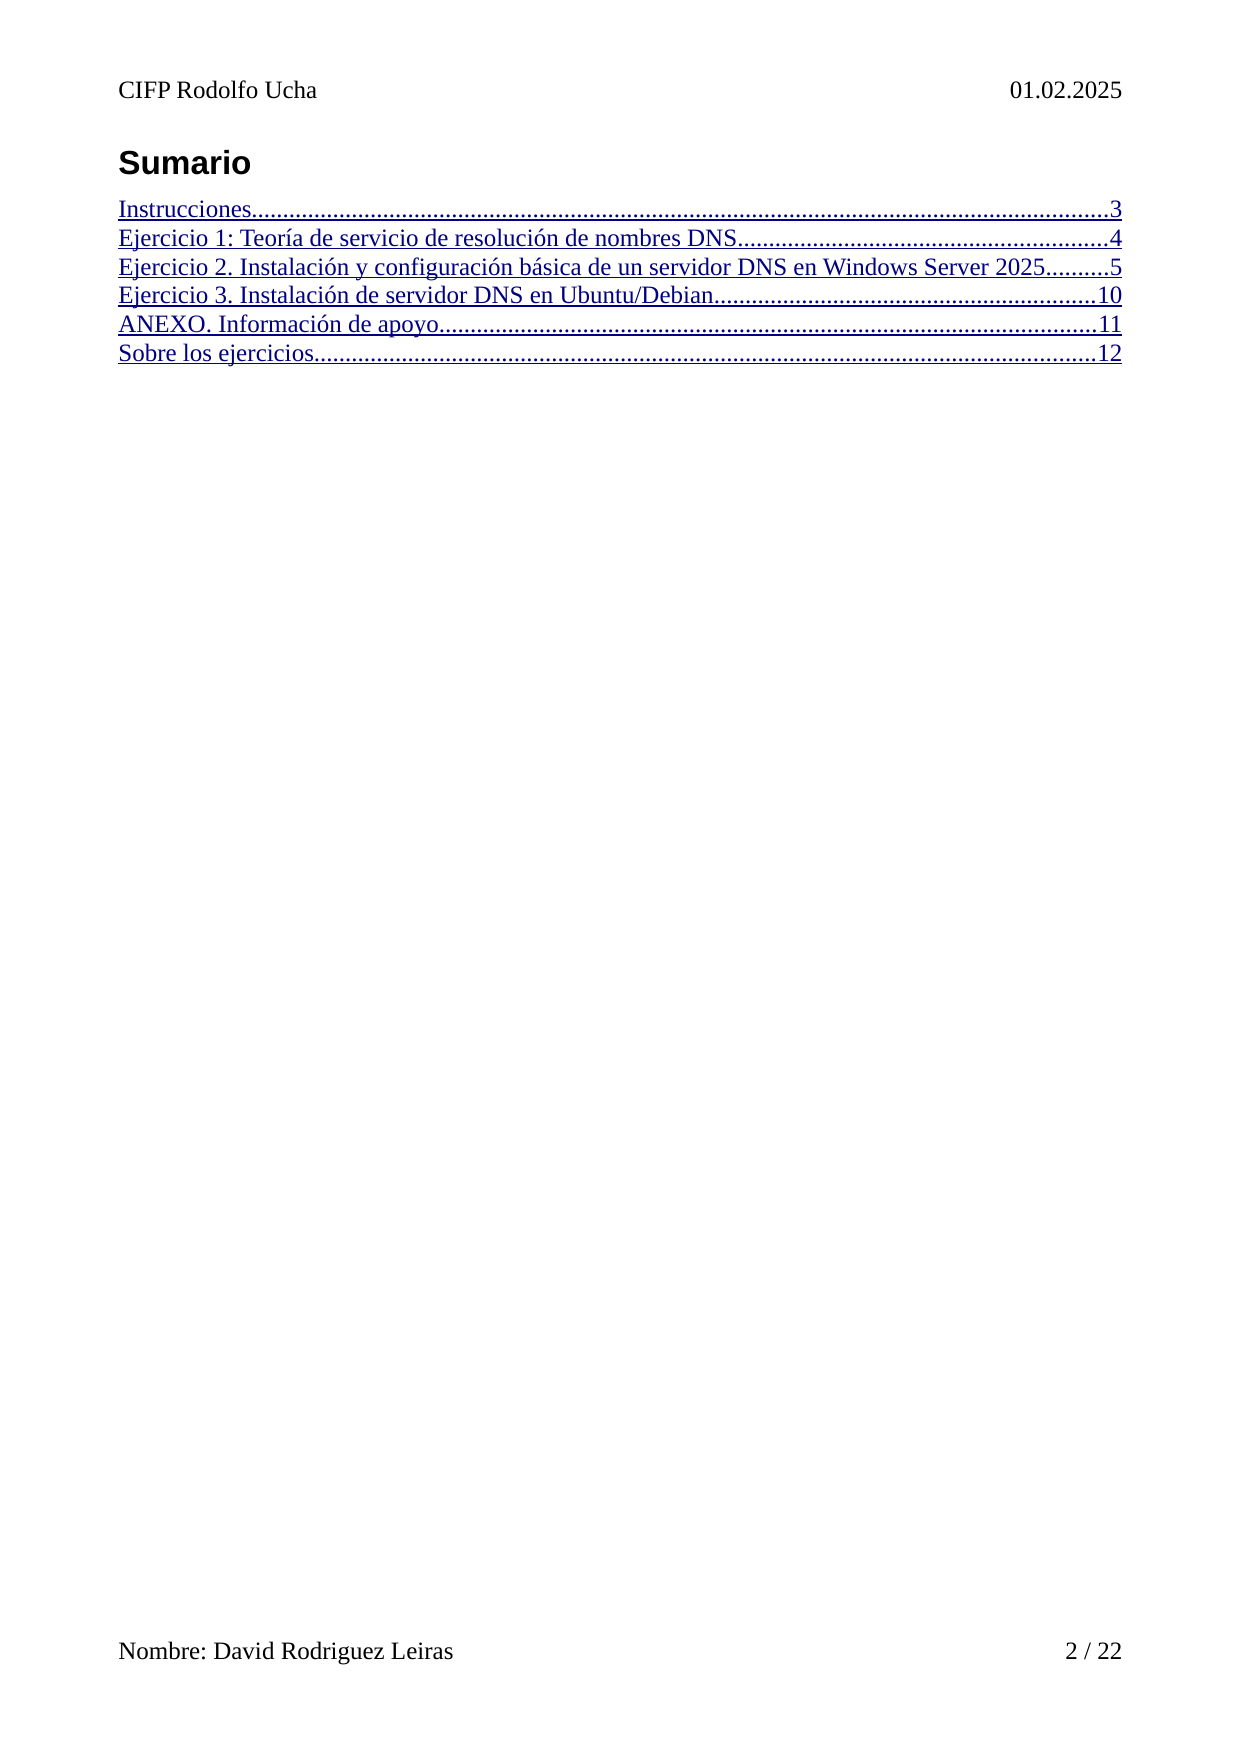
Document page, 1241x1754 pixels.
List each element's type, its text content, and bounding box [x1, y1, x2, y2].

text Instrucciones 3 [118, 194, 1122, 219]
subtitle Sumario [118, 143, 1122, 182]
text ANEXO. Información de apoyo. 11 [118, 309, 1122, 334]
text Ejercicio 1: Teoría de servicio de resolución de nombres DNS 4 [118, 223, 1122, 248]
text Ejercicio 3. Instalación de servidor DNS en Ubuntu/Debian 10 [118, 280, 1122, 305]
text Sobre los ejercicios 12 [118, 338, 1122, 363]
text Ejercicio 2. Instalación y configuración básica de un servidor DNS en Windows Server 2025 5 [118, 252, 1122, 277]
